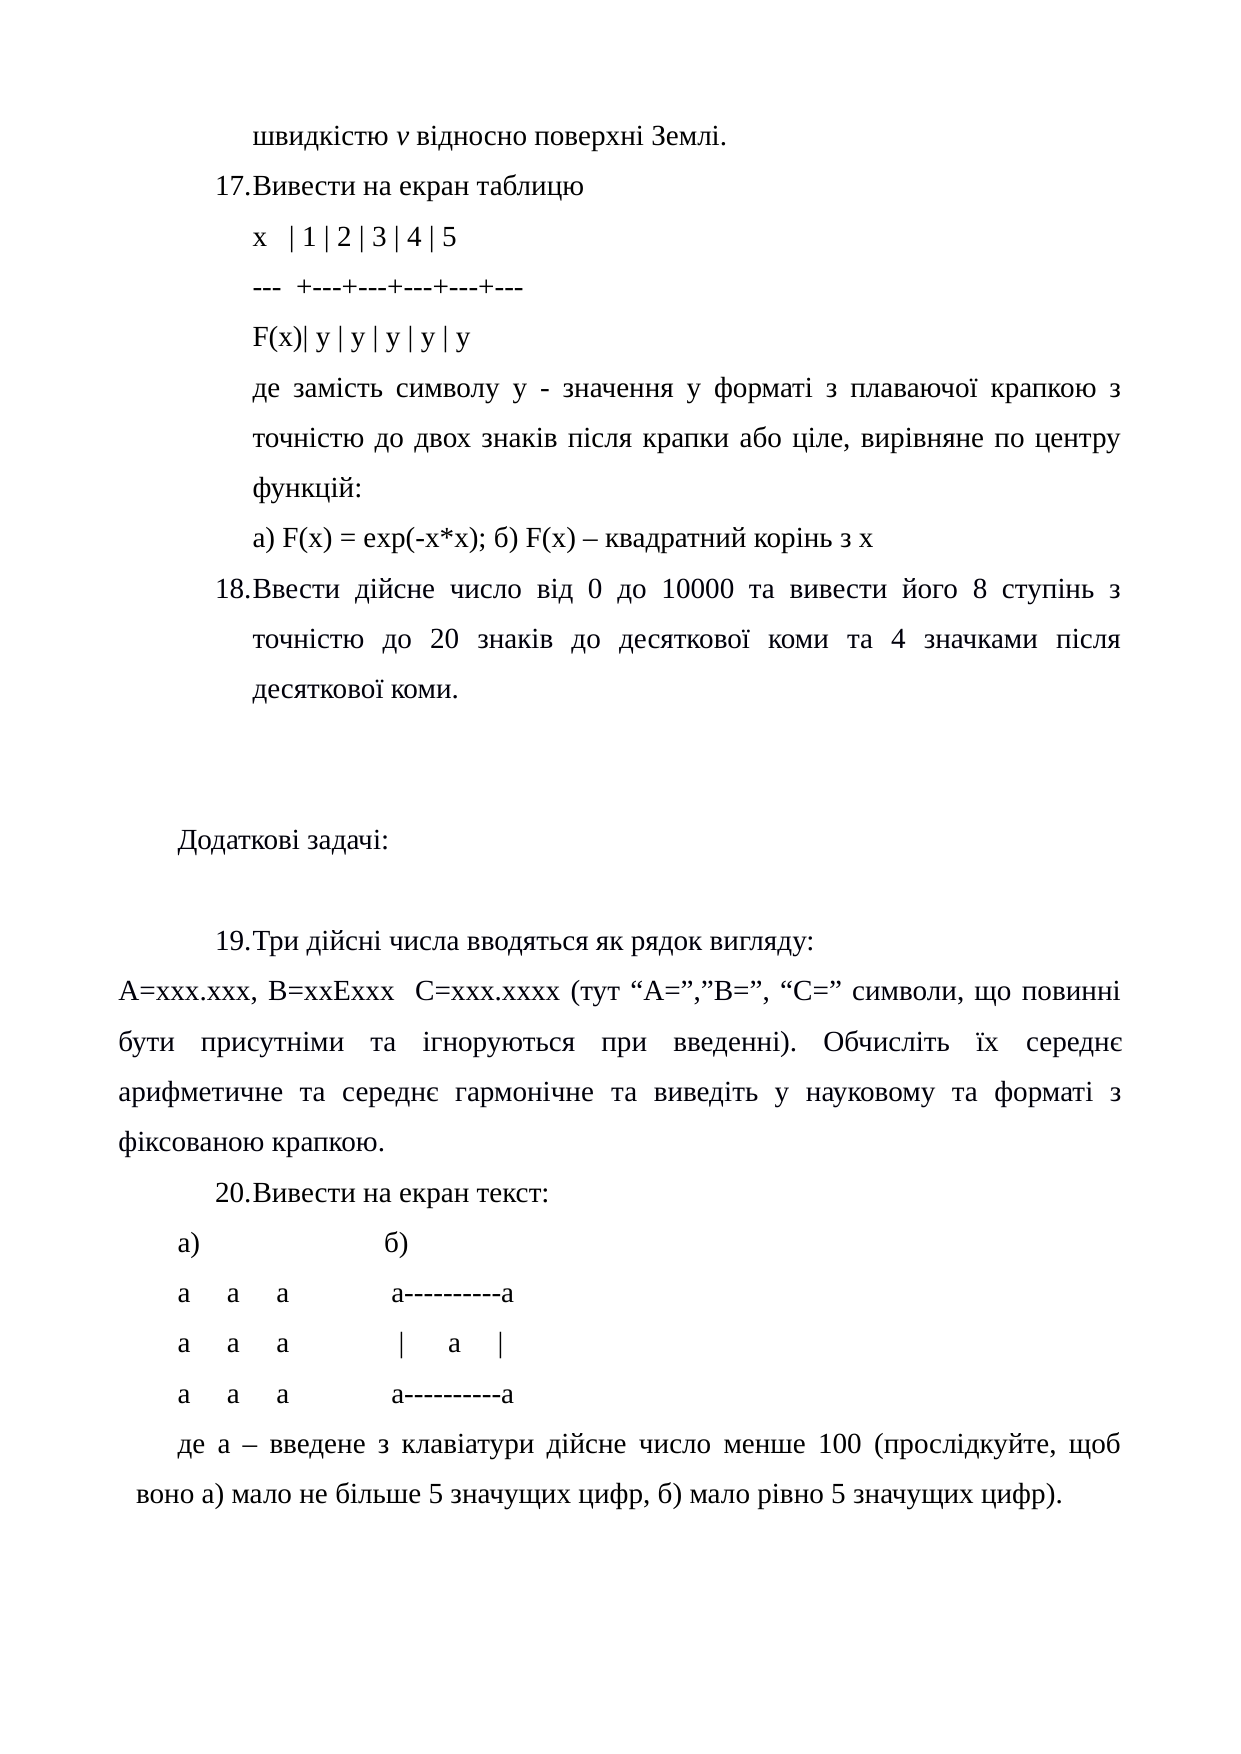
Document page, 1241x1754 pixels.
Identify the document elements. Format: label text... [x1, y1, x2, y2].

text а) б) [136, 1225, 1122, 1258]
list Ввести дійсне число від 0 до 10000 та вивести його 8 ступінь з точністю до 20 знаків до десяткової коми та 4 значками після десяткової коми. [215, 571, 1122, 705]
text x | 1 | 2 | 3 | 4 | 5 [252, 219, 1122, 252]
text F(x)| y | y | y | y | y [252, 319, 1122, 353]
text --- +---+---+---+---+--- [252, 269, 1122, 303]
text a a а | a | [136, 1326, 1122, 1359]
list швидкістю v відносно поверхні Землі. [215, 118, 1122, 152]
text a a a a----------a [136, 1376, 1122, 1409]
list Вивести на екран таблицю [215, 168, 1122, 202]
text a a a a----------a [136, 1275, 1122, 1309]
list Три дійсні числа вводяться як рядок вигляду: [215, 923, 1122, 957]
text А=ххх.ххх, B=xxExxx C=xxx.xxxx (тут “A=”,”B=”, “C=” символи, що повинні бути присутніми та ігноруються при введенні). Обчисліть їх середнє арифметичне та середнє гармонічне та виведіть у науковому та форматі з фіксованою крапкою. [118, 973, 1122, 1158]
text а) F(x) = exp(-x*x); б) F(x) – квадратний корінь з x [252, 521, 1122, 554]
text Додаткові задачі: [136, 822, 1122, 856]
text де замість символу y - значення у форматі з плаваючої крапкою з точністю до двох знаків після крапки або ціле, вирівняне по центру функцій: [252, 370, 1122, 504]
text де a – введене з клавіатури дійсне число менше 100 (прослідкуйте, щоб воно а) мало не більше 5 значущих цифр, б) мало рівно 5 значущих цифр). [136, 1426, 1122, 1510]
list Вивести на екран текст: [215, 1175, 1122, 1208]
